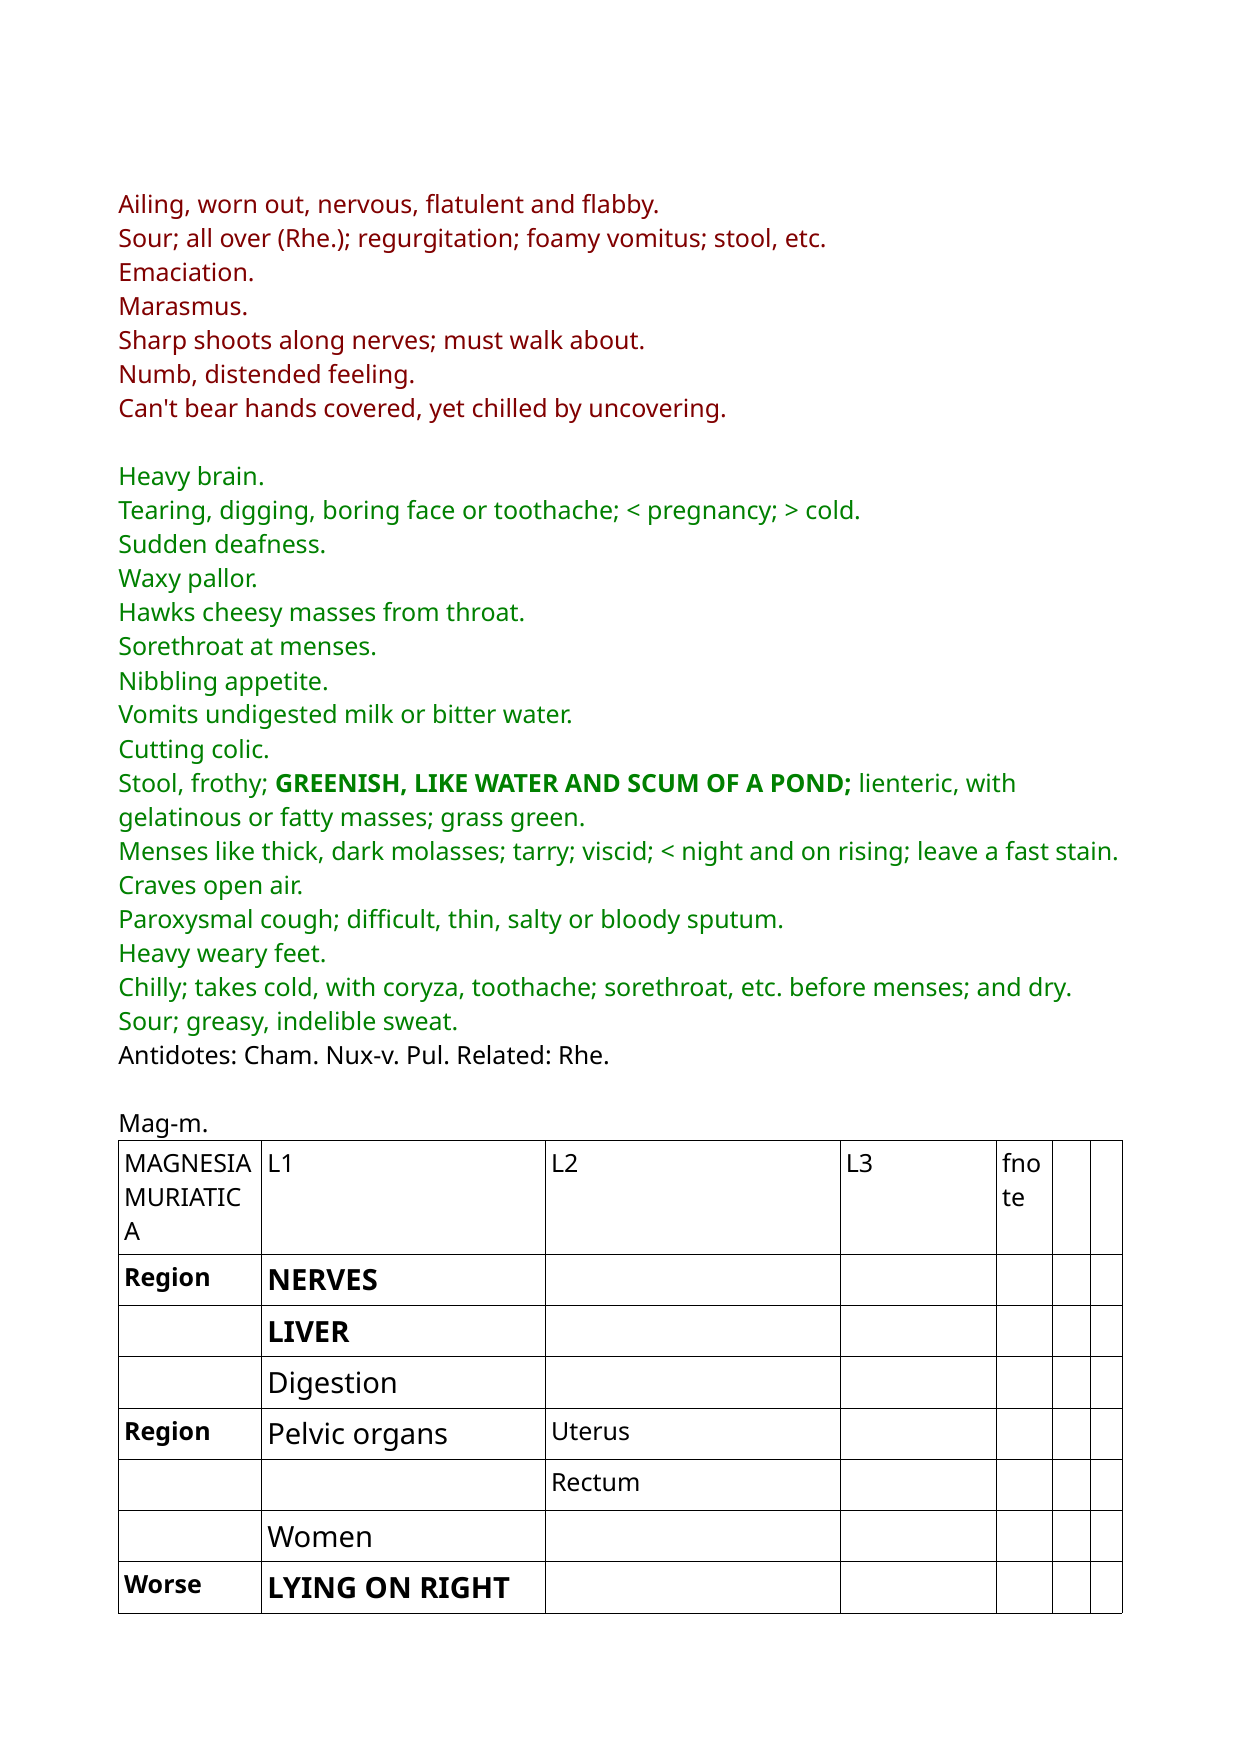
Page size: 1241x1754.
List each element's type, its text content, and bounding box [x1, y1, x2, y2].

table_cell [841, 1409, 996, 1459]
table_cell Worse [119, 1562, 261, 1612]
table_cell Women [262, 1511, 545, 1561]
table_cell [997, 1460, 1052, 1510]
text Marasmus. [118, 288, 1122, 322]
text Cutting colic. [118, 731, 1122, 765]
table_cell Region [119, 1255, 261, 1305]
table_cell [841, 1511, 996, 1561]
table_cell [841, 1306, 996, 1356]
table_cell [119, 1460, 261, 1510]
table_cell [841, 1460, 996, 1510]
text Sorethroat at menses. [118, 629, 1122, 663]
text Craves open air. [118, 867, 1122, 902]
table_cell [1053, 1409, 1090, 1459]
table_cell [546, 1357, 840, 1407]
text Heavy brain. [118, 459, 1122, 493]
table_header L2 [546, 1141, 840, 1254]
table_cell [1091, 1409, 1122, 1459]
text Paroxysmal cough; difficult, thin, salty or bloody sputum. [118, 902, 1122, 936]
table_cell [997, 1255, 1052, 1305]
table_cell [1091, 1562, 1122, 1612]
table_cell [1091, 1460, 1122, 1510]
table_cell [119, 1357, 261, 1407]
text Tearing, digging, boring face or toothache; < pregnancy; > cold. [118, 493, 1122, 527]
table_cell NERVES [262, 1255, 545, 1305]
table_cell [1053, 1357, 1090, 1407]
table_header L1 [262, 1141, 545, 1254]
table_cell LYING ON RIGHT [262, 1562, 545, 1612]
table_cell [546, 1562, 840, 1612]
text Emaciation. [118, 254, 1122, 288]
table_cell [119, 1511, 261, 1561]
text Antidotes: Cham. Nux-v. Pul. Related: Rhe. [118, 1038, 1122, 1072]
table_cell Uterus [546, 1409, 840, 1459]
text Can't bear hands covered, yet chilled by uncovering. [118, 391, 1122, 425]
table_cell [997, 1562, 1052, 1612]
table_cell [997, 1306, 1052, 1356]
table_cell [997, 1357, 1052, 1407]
text Ailing, worn out, nervous, flatulent and flabby. [118, 186, 1122, 220]
table_cell [546, 1255, 840, 1305]
table_cell [997, 1511, 1052, 1561]
text Chilly; takes cold, with coryza, toothache; sorethroat, etc. before menses; and dry. [118, 970, 1122, 1004]
table_cell [1091, 1357, 1122, 1407]
table_cell [841, 1255, 996, 1305]
text Sharp shoots along nerves; must walk about. [118, 322, 1122, 357]
table_cell [1091, 1255, 1122, 1305]
table_cell [546, 1511, 840, 1561]
table_cell [1053, 1460, 1090, 1510]
table_cell [262, 1460, 545, 1510]
text Menses like thick, dark molasses; tarry; viscid; < night and on rising; leave a fast stain. [118, 833, 1122, 867]
table_cell [1091, 1306, 1122, 1356]
table_cell [119, 1306, 261, 1356]
table_header fnote [997, 1141, 1052, 1254]
table_cell [841, 1357, 996, 1407]
text Nibbling appetite. [118, 663, 1122, 697]
table_cell [1053, 1562, 1090, 1612]
table_header L3 [841, 1141, 996, 1254]
table_cell Digestion [262, 1357, 545, 1407]
text Waxy pallor. [118, 561, 1122, 595]
table_cell [1053, 1511, 1090, 1561]
text Numb, distended feeling. [118, 357, 1122, 391]
text Vomits undigested milk or bitter water. [118, 697, 1122, 731]
table_cell Region [119, 1409, 261, 1459]
text Sour; all over (Rhe.); regurgitation; foamy vomitus; stool, etc. [118, 220, 1122, 254]
table_cell [1091, 1511, 1122, 1561]
table_cell [841, 1562, 996, 1612]
table_cell LIVER [262, 1306, 545, 1356]
table_cell [997, 1409, 1052, 1459]
text Stool, frothy; GREENISH, LIKE WATER AND SCUM OF A POND; lienteric, with gelatinous or fatty masses; grass green. [118, 765, 1122, 833]
text Sudden deafness. [118, 527, 1122, 561]
text Hawks cheesy masses from throat. [118, 595, 1122, 629]
text Heavy weary feet. [118, 936, 1122, 970]
table_header MAGNESIA MURIATICA [119, 1141, 261, 1254]
text Sour; greasy, indelible sweat. [118, 1004, 1122, 1038]
table_cell [1053, 1255, 1090, 1305]
table_cell Rectum [546, 1460, 840, 1510]
table_cell [546, 1306, 840, 1356]
table_header [1091, 1141, 1122, 1254]
table_cell [1053, 1306, 1090, 1356]
table_header [1053, 1141, 1090, 1254]
text Mag-m. [118, 1106, 1122, 1140]
table_cell Pelvic organs [262, 1409, 545, 1459]
